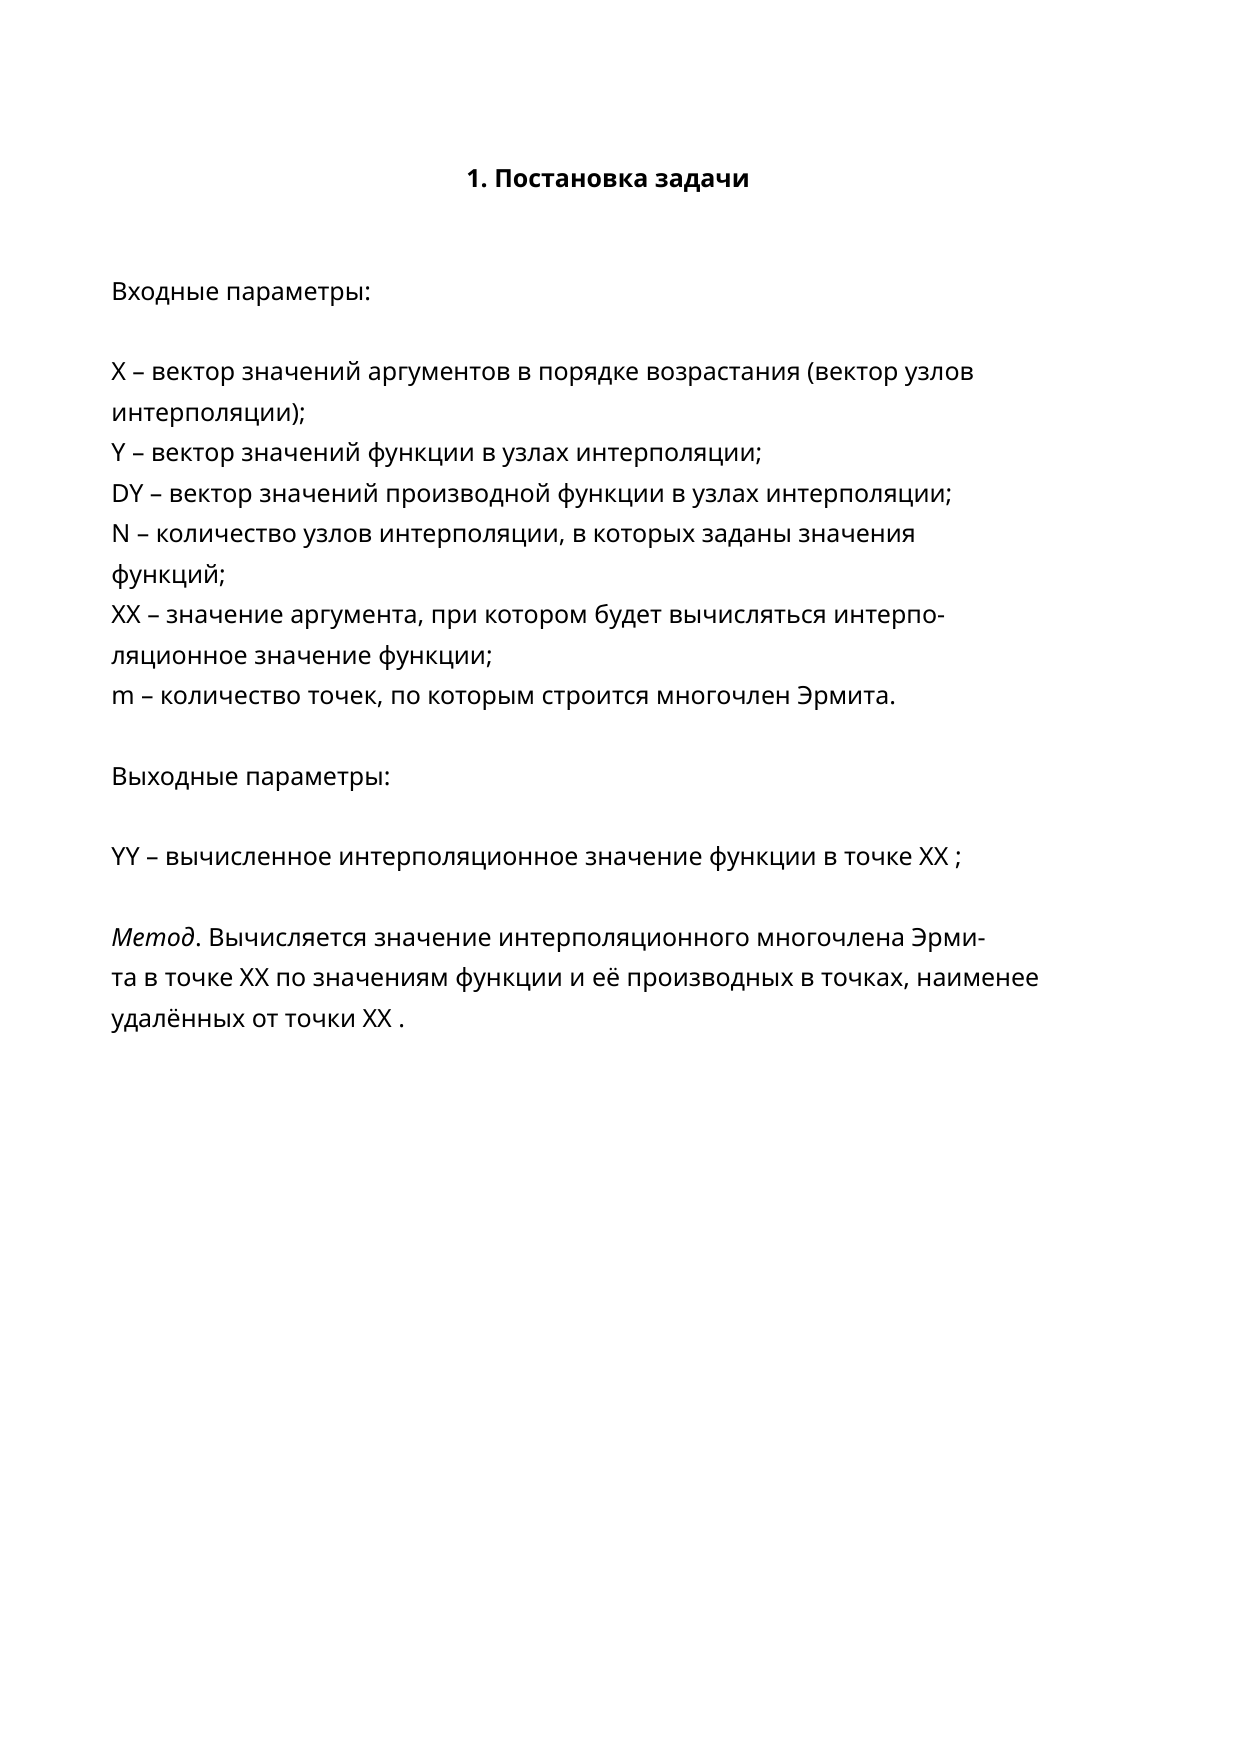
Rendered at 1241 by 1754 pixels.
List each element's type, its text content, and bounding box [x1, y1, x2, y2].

text та в точке XX по значениям функции и её производных в точках, наименее [111, 960, 1105, 994]
text функций; [111, 556, 1105, 591]
text Выходные параметры: [111, 758, 1105, 792]
text ляционное значение функции; [111, 637, 1105, 672]
text Y – вектор значений функции в узлах интерполяции; [111, 435, 1105, 469]
text YY – вычисленное интерполяционное значение функции в точке XX ; [111, 839, 1105, 873]
text удалённых от точки XX . [111, 1000, 1105, 1034]
text 1. Постановка задачи [111, 160, 1105, 194]
text N – количество узлов интерполяции, в которых заданы значения [111, 516, 1105, 550]
text X – вектор значений аргументов в порядке возрастания (вектор узлов [111, 354, 1105, 388]
text интерполяции); [111, 394, 1105, 428]
text XX – значение аргумента, при котором будет вычисляться интерпо- [111, 597, 1105, 631]
text m – количество точек, по которым строится многочлен Эрмита. [111, 678, 1105, 712]
text Метод. Вычисляется значение интерполяционного многочлена Эрми- [111, 919, 1105, 953]
text DY – вектор значений производной функции в узлах интерполяции; [111, 475, 1105, 509]
text Входные параметры: [111, 273, 1105, 307]
